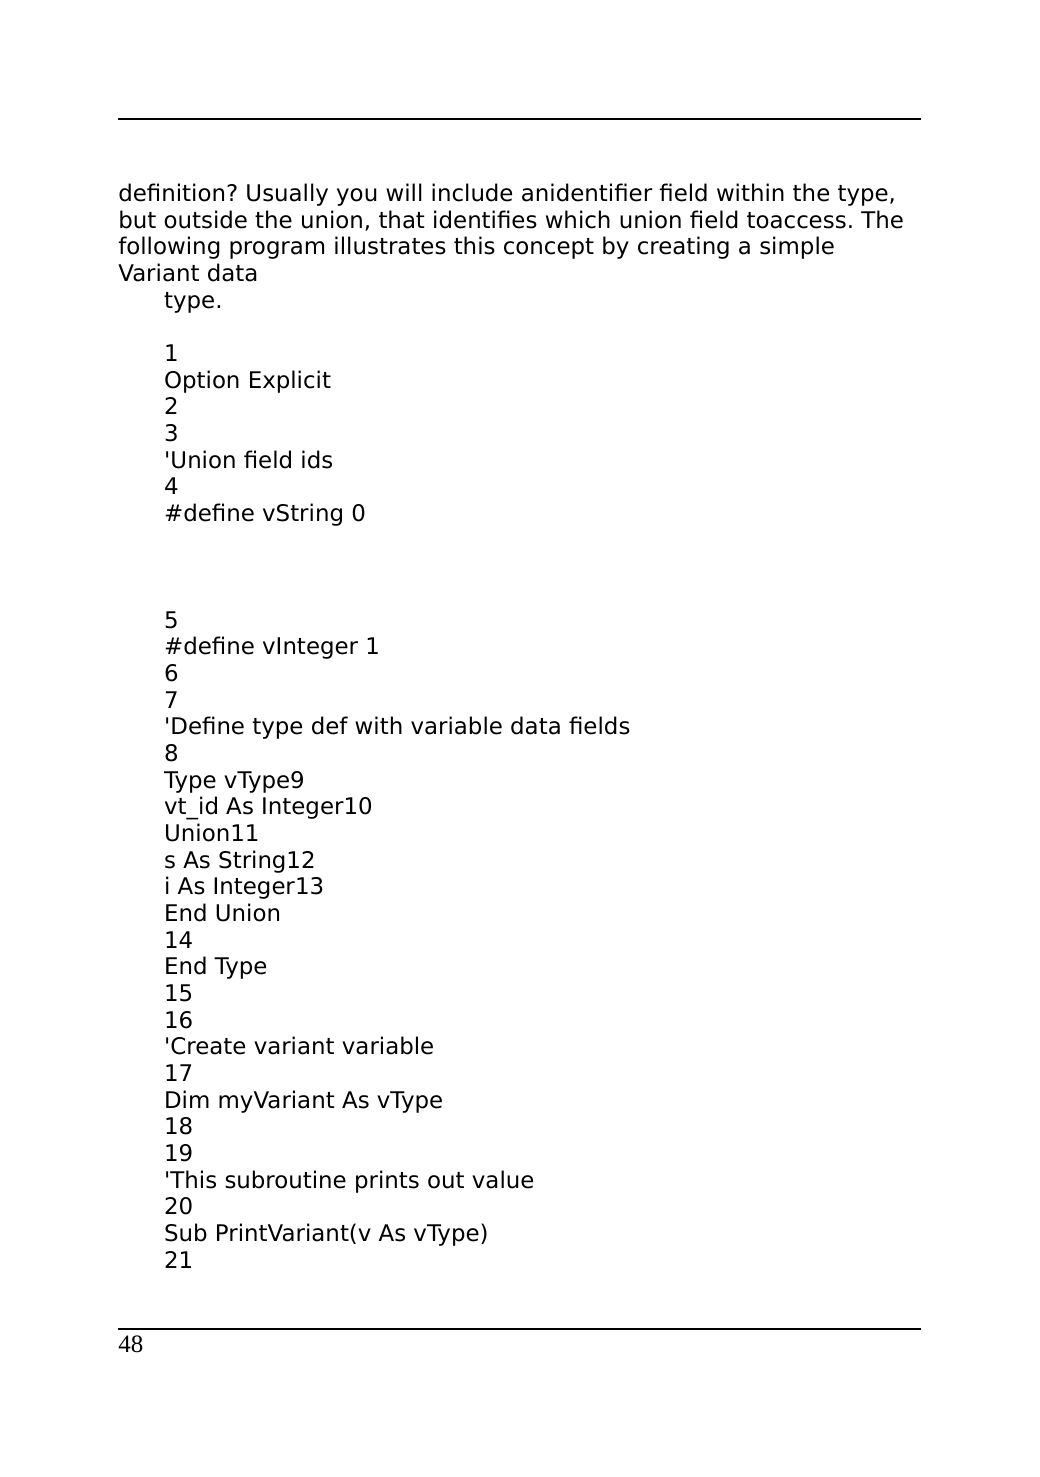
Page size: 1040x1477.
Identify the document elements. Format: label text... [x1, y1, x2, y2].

text 2 [118, 393, 921, 420]
text Dim myVariant As vType [118, 1087, 921, 1113]
text 15 [118, 980, 921, 1007]
text #define vInteger 1 [118, 633, 921, 660]
text 14 [118, 927, 921, 953]
text type. [118, 287, 921, 313]
text 19 [118, 1140, 921, 1167]
text 18 [118, 1113, 921, 1140]
text 'Define type def with variable data fields [118, 713, 921, 740]
text i As Integer13 [118, 873, 921, 900]
text End Type [118, 953, 921, 980]
text 8 [118, 740, 921, 767]
text 'Union field ids [118, 447, 921, 473]
text 'Create variant variable [118, 1033, 921, 1060]
text vt_id As Integer10 [118, 793, 921, 820]
text 1 [118, 340, 921, 367]
text s As String12 [118, 847, 921, 873]
text 20 [118, 1193, 921, 1220]
text 17 [118, 1060, 921, 1087]
text 4 [118, 473, 921, 500]
text definition? Usually you will include anidentifier field within the type, but outside the union, that identifies which union field toaccess. The following program illustrates this concept by creating a simple Variant data [118, 180, 921, 287]
text 7 [118, 687, 921, 713]
text Type vType9 [118, 767, 921, 793]
text Option Explicit [118, 367, 921, 393]
text 'This subroutine prints out value [118, 1167, 921, 1193]
text #define vString 0 [118, 500, 921, 527]
text 16 [118, 1007, 921, 1033]
text Union11 [118, 820, 921, 847]
text 3 [118, 420, 921, 447]
text 6 [118, 660, 921, 687]
text 5 [118, 607, 921, 633]
text Sub PrintVariant(v As vType) [118, 1220, 921, 1247]
text End Union [118, 900, 921, 927]
text 21 [118, 1247, 921, 1273]
